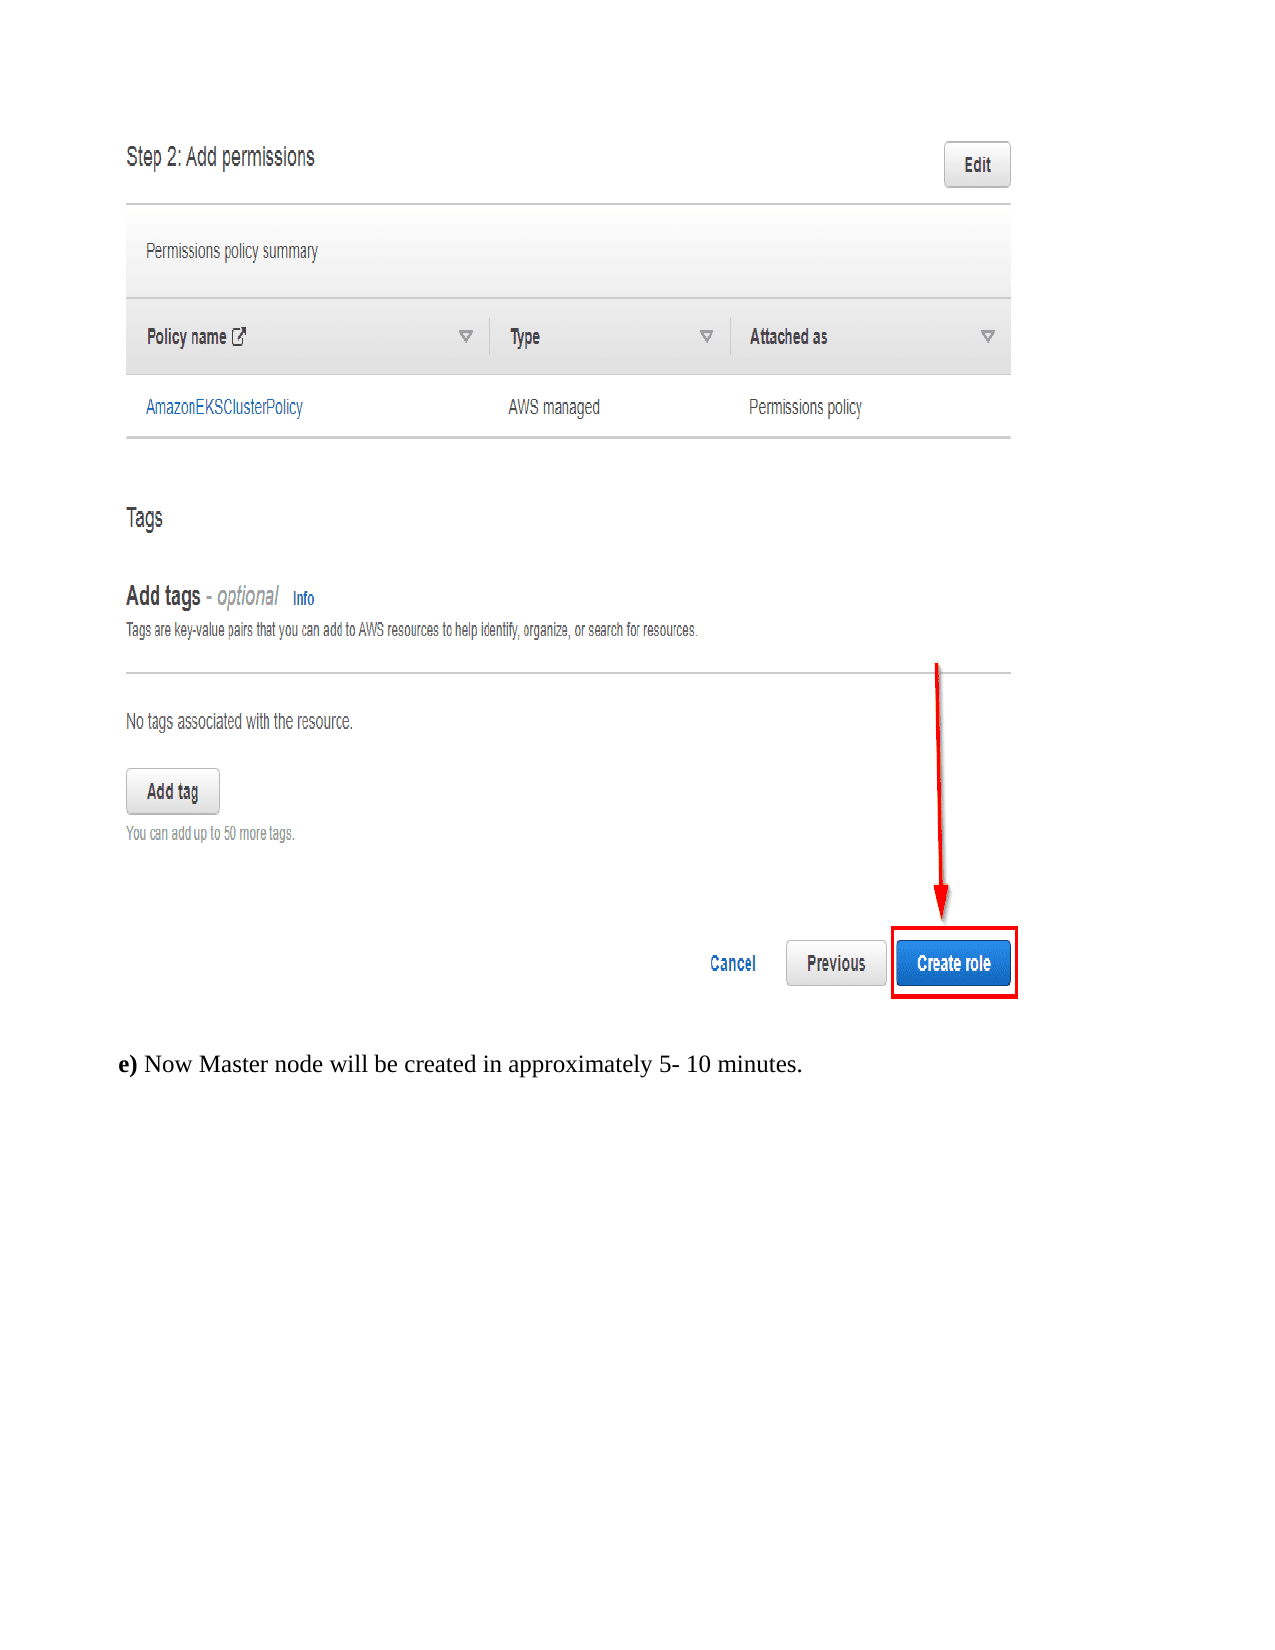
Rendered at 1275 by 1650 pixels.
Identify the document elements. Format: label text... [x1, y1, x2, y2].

text e) Now Master node will be created in approximately 5- 10 minutes. [118, 1049, 1157, 1078]
picture [118, 118, 1044, 1012]
